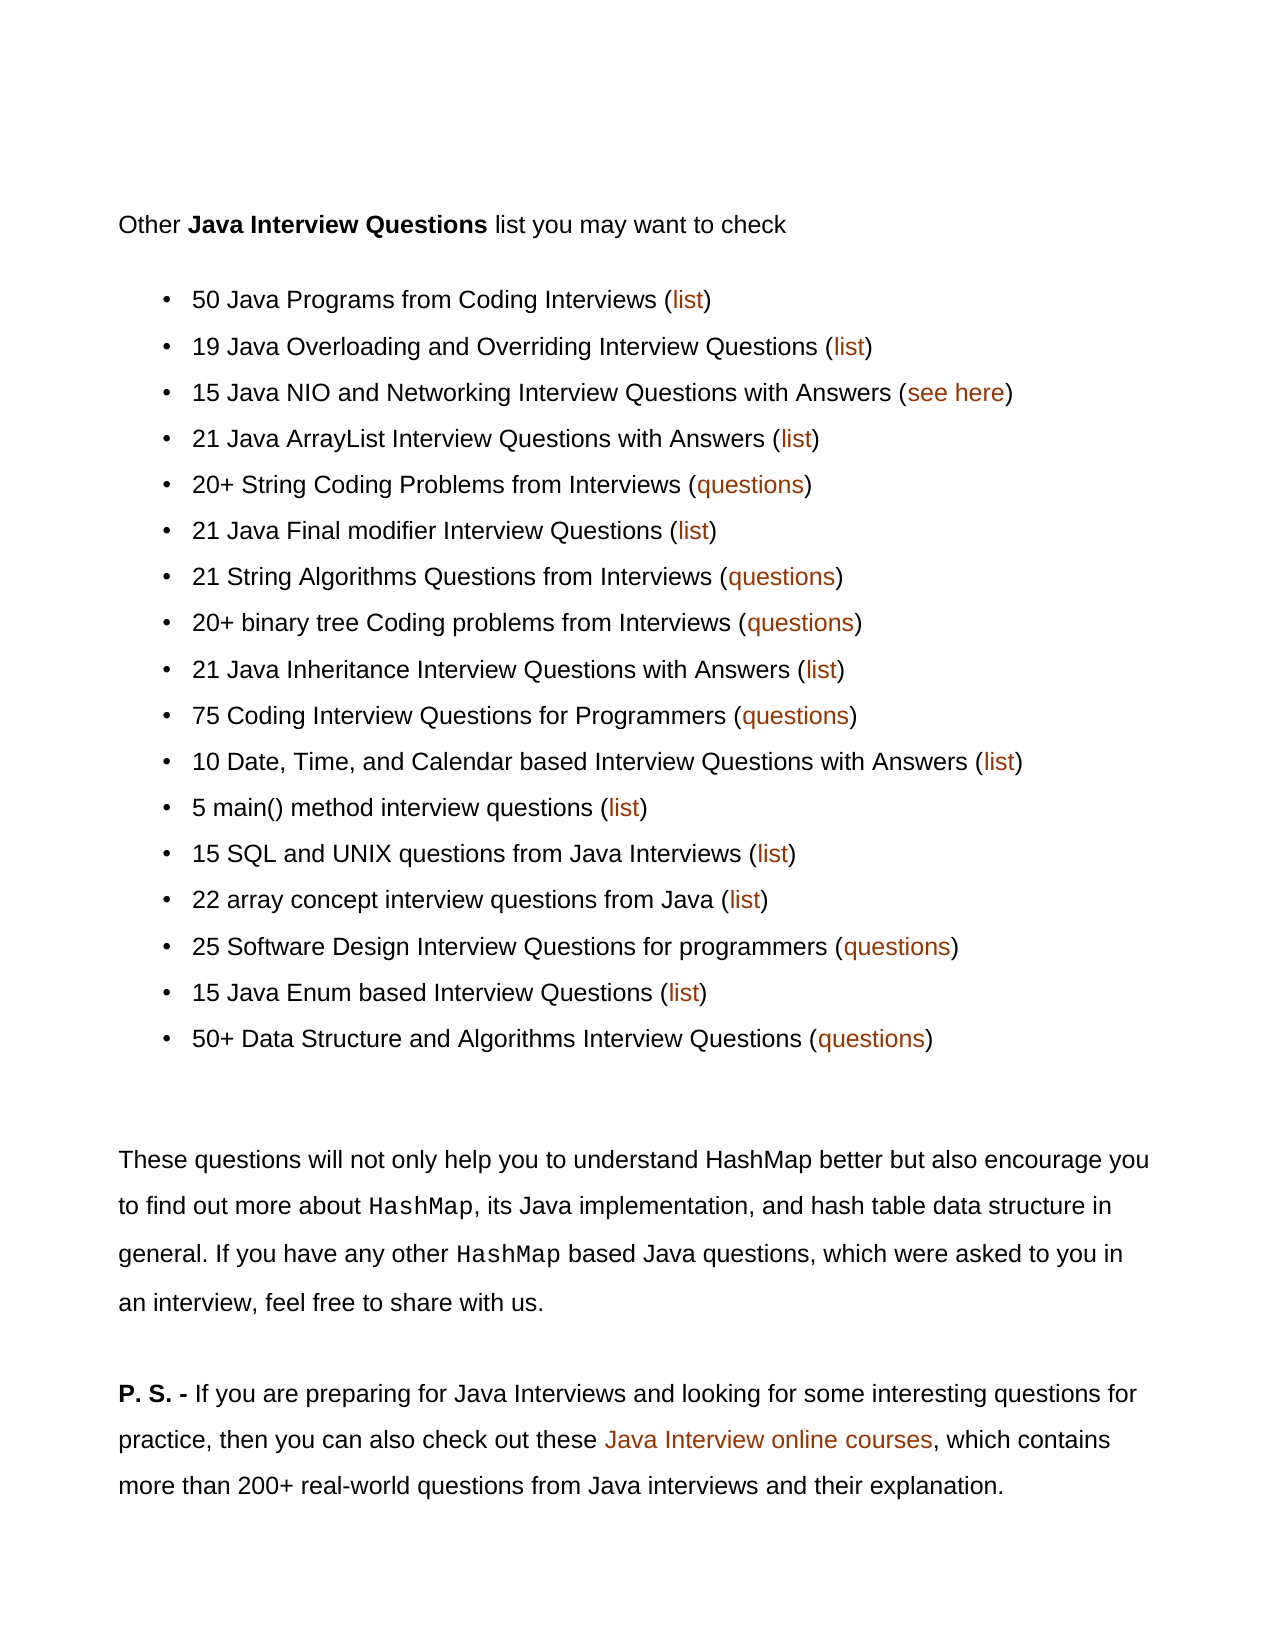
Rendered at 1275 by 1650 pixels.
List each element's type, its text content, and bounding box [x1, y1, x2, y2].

text P. S. - If you are preparing for Java Interviews and looking for some interesting questions for practice, then you can also check out these Java Interview online courses, which contains more than 200+ real-world questions from Java interviews and their explanation. [118, 1333, 1157, 1500]
list 20+ String Coding Problems from Interviews (questions) [162, 470, 1157, 499]
text These questions will not only help you to understand HashMap better but also encourage you to find out more about HashMap, its Java implementation, and hash table data structure in general. If you have any other HashMap based Java questions, which were asked to you in an interview, feel free to share with us. [118, 1145, 1157, 1316]
list 21 Java ArrayList Interview Questions with Answers (list) [162, 424, 1157, 453]
list 15 Java NIO and Networking Interview Questions with Answers (see here) [162, 378, 1157, 407]
list 21 String Algorithms Questions from Interviews (questions) [162, 562, 1157, 591]
text Other Java Interview Questions list you may want to check [118, 118, 1157, 239]
list 21 Java Final modifier Interview Questions (list) [162, 516, 1157, 545]
list 50 Java Programs from Coding Interviews (list) [162, 285, 1157, 314]
list 20+ binary tree Coding problems from Interviews (questions) [162, 608, 1157, 637]
list 50+ Data Structure and Algorithms Interview Questions (questions) [162, 1024, 1157, 1053]
list 19 Java Overloading and Overriding Interview Questions (list) [162, 332, 1157, 360]
list 10 Date, Time, and Calendar based Interview Questions with Answers (list) [162, 747, 1157, 776]
list 25 Software Design Interview Questions for programmers (questions) [162, 931, 1157, 960]
list 22 array concept interview questions from Java (list) [162, 885, 1157, 914]
list 75 Coding Interview Questions for Programmers (questions) [162, 701, 1157, 729]
list 5 main() method interview questions (list) [162, 793, 1157, 822]
list 15 SQL and UNIX questions from Java Interviews (list) [162, 839, 1157, 868]
list 21 Java Inheritance Interview Questions with Answers (list) [162, 654, 1157, 683]
list 15 Java Enum based Interview Questions (list) [162, 978, 1157, 1006]
